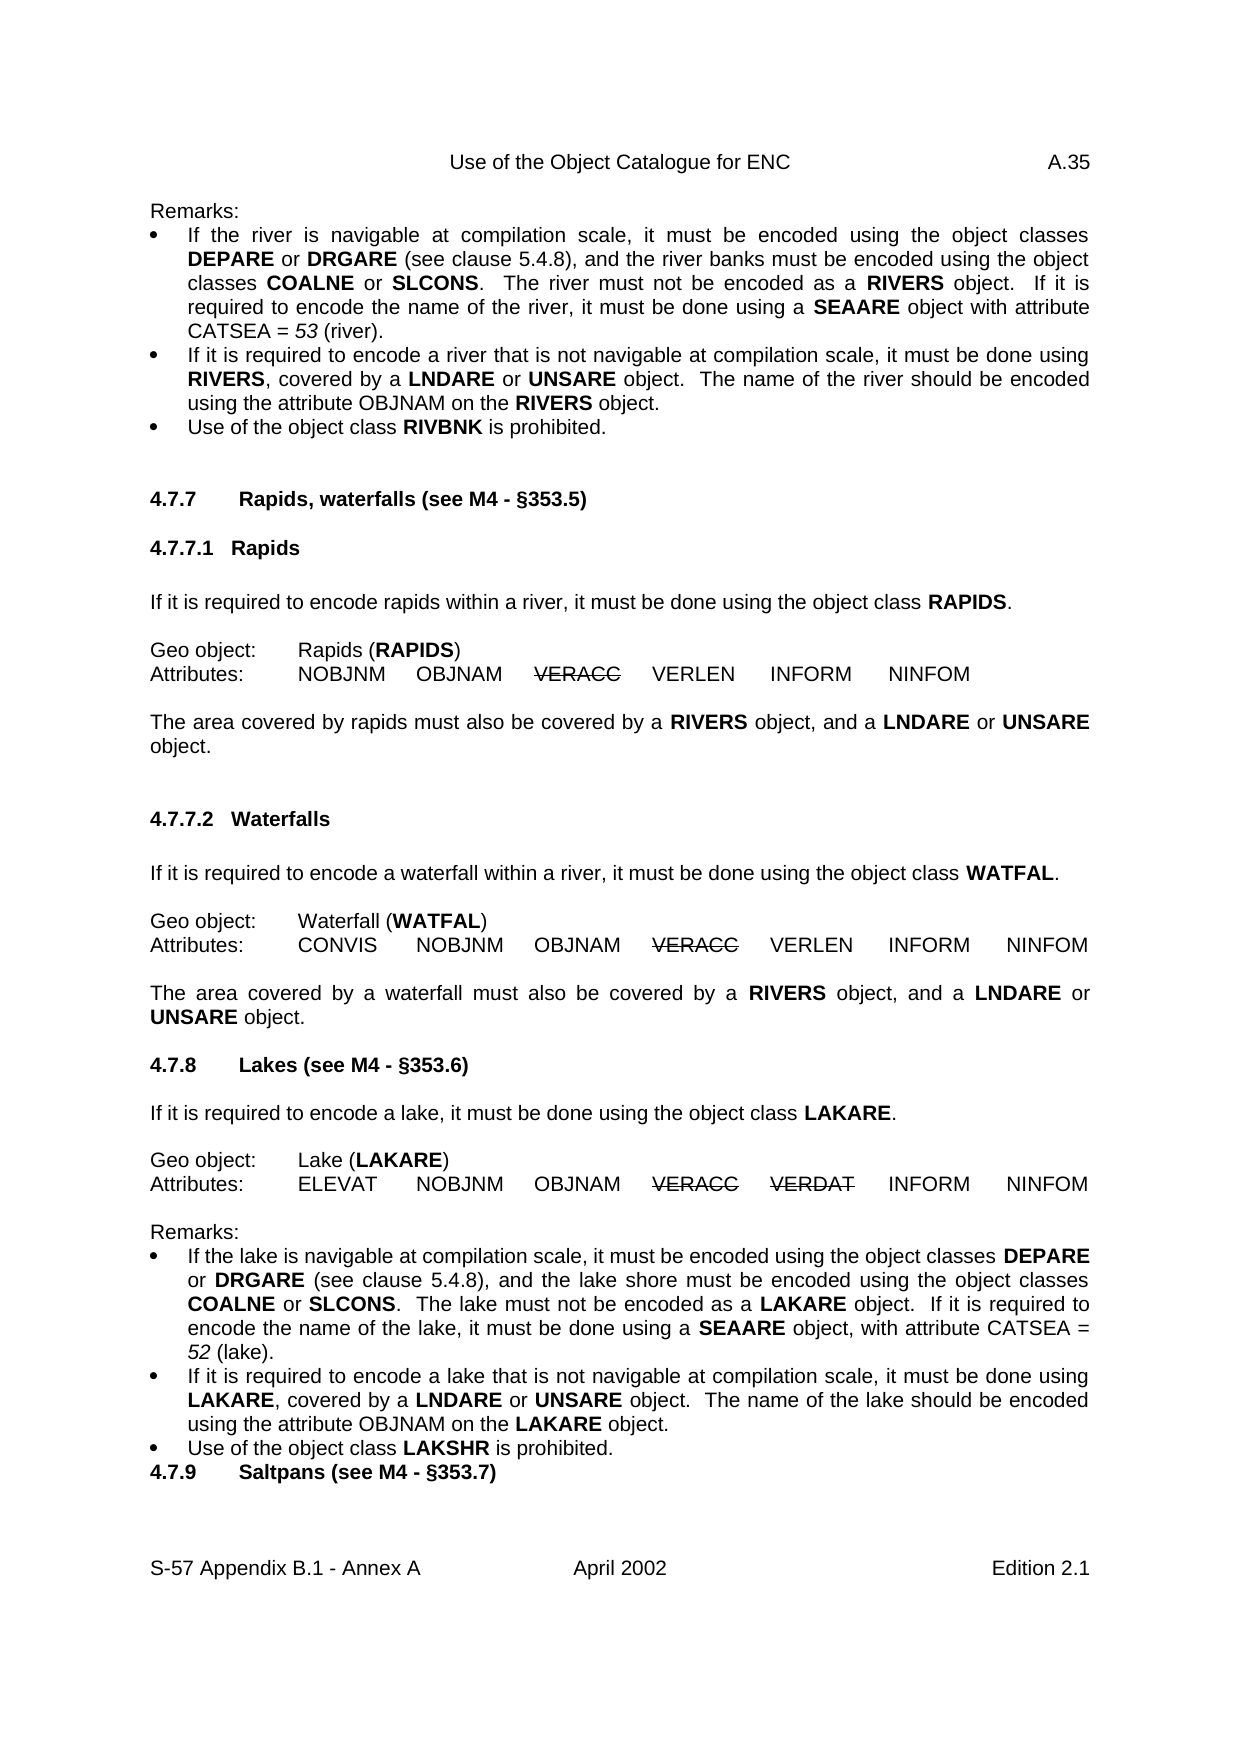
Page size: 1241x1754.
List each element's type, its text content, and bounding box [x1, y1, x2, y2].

list If the lake is navigable at compilation scale, it must be encoded using the object classes DEPARE or DRGARE (see clause 5.4.8), and the lake shore must be encoded using the object classes COALNE or SLCONS. The lake must not be encoded as a LAKARE object. If it is required to encode the name of the lake, it must be done using a SEAARE object, with attribute CATSEA = 52 (lake). [150, 1244, 1090, 1364]
text Geo object: Rapids (RAPIDS) [150, 638, 1090, 662]
text Attributes: CONVIS NOBJNM OBJNAM VERACC VERLEN INFORM NINFOM [150, 933, 1090, 957]
text Geo object: Waterfall (WATFAL) [150, 909, 1090, 933]
text The area covered by a waterfall must also be covered by a RIVERS object, and a LNDARE or UNSARE object. [150, 981, 1090, 1028]
text If it is required to encode a waterfall within a river, it must be done using the object class WATFAL. [150, 861, 1090, 885]
text Geo object: Lake (LAKARE) [150, 1148, 1090, 1172]
subtitle 4.7.8 Lakes (see M4 - §353.6) [150, 1052, 1090, 1076]
text Remarks: [150, 199, 1090, 223]
list Use of the object class LAKSHR is prohibited. [150, 1436, 1090, 1460]
list Use of the object class RIVBNK is prohibited. [150, 415, 1090, 439]
subtitle 4.7.7.1 Rapids [150, 536, 1090, 560]
list If it is required to encode a lake that is not navigable at compilation scale, it must be done using LAKARE, covered by a LNDARE or UNSARE object. The name of the lake should be encoded using the attribute OBJNAM on the LAKARE object. [150, 1364, 1090, 1436]
text Remarks: [150, 1220, 1090, 1244]
subtitle 4.7.7 Rapids, waterfalls (see M4 - §353.5) [150, 487, 1090, 511]
text If it is required to encode rapids within a river, it must be done using the object class RAPIDS. [150, 590, 1090, 614]
text The area covered by rapids must also be covered by a RIVERS object, and a LNDARE or UNSARE object. [150, 710, 1090, 758]
list If the river is navigable at compilation scale, it must be encoded using the object classes DEPARE or DRGARE (see clause 5.4.8), and the river banks must be encoded using the object classes COALNE or SLCONS. The river must not be encoded as a RIVERS object. If it is required to encode the name of the river, it must be done using a SEAARE object with attribute CATSEA = 53 (river). [150, 223, 1090, 343]
text Attributes: ELEVAT NOBJNM OBJNAM VERACC VERDAT INFORM NINFOM [150, 1172, 1090, 1196]
list If it is required to encode a river that is not navigable at compilation scale, it must be done using RIVERS, covered by a LNDARE or UNSARE object. The name of the river should be encoded using the attribute OBJNAM on the RIVERS object. [150, 343, 1090, 415]
subtitle 4.7.9 Saltpans (see M4 - §353.7) [150, 1460, 1090, 1484]
subtitle 4.7.7.2 Waterfalls [150, 807, 1090, 831]
text Attributes: NOBJNM OBJNAM VERACC VERLEN INFORM NINFOM [150, 662, 1090, 686]
text If it is required to encode a lake, it must be done using the object class LAKARE. [150, 1100, 1090, 1124]
